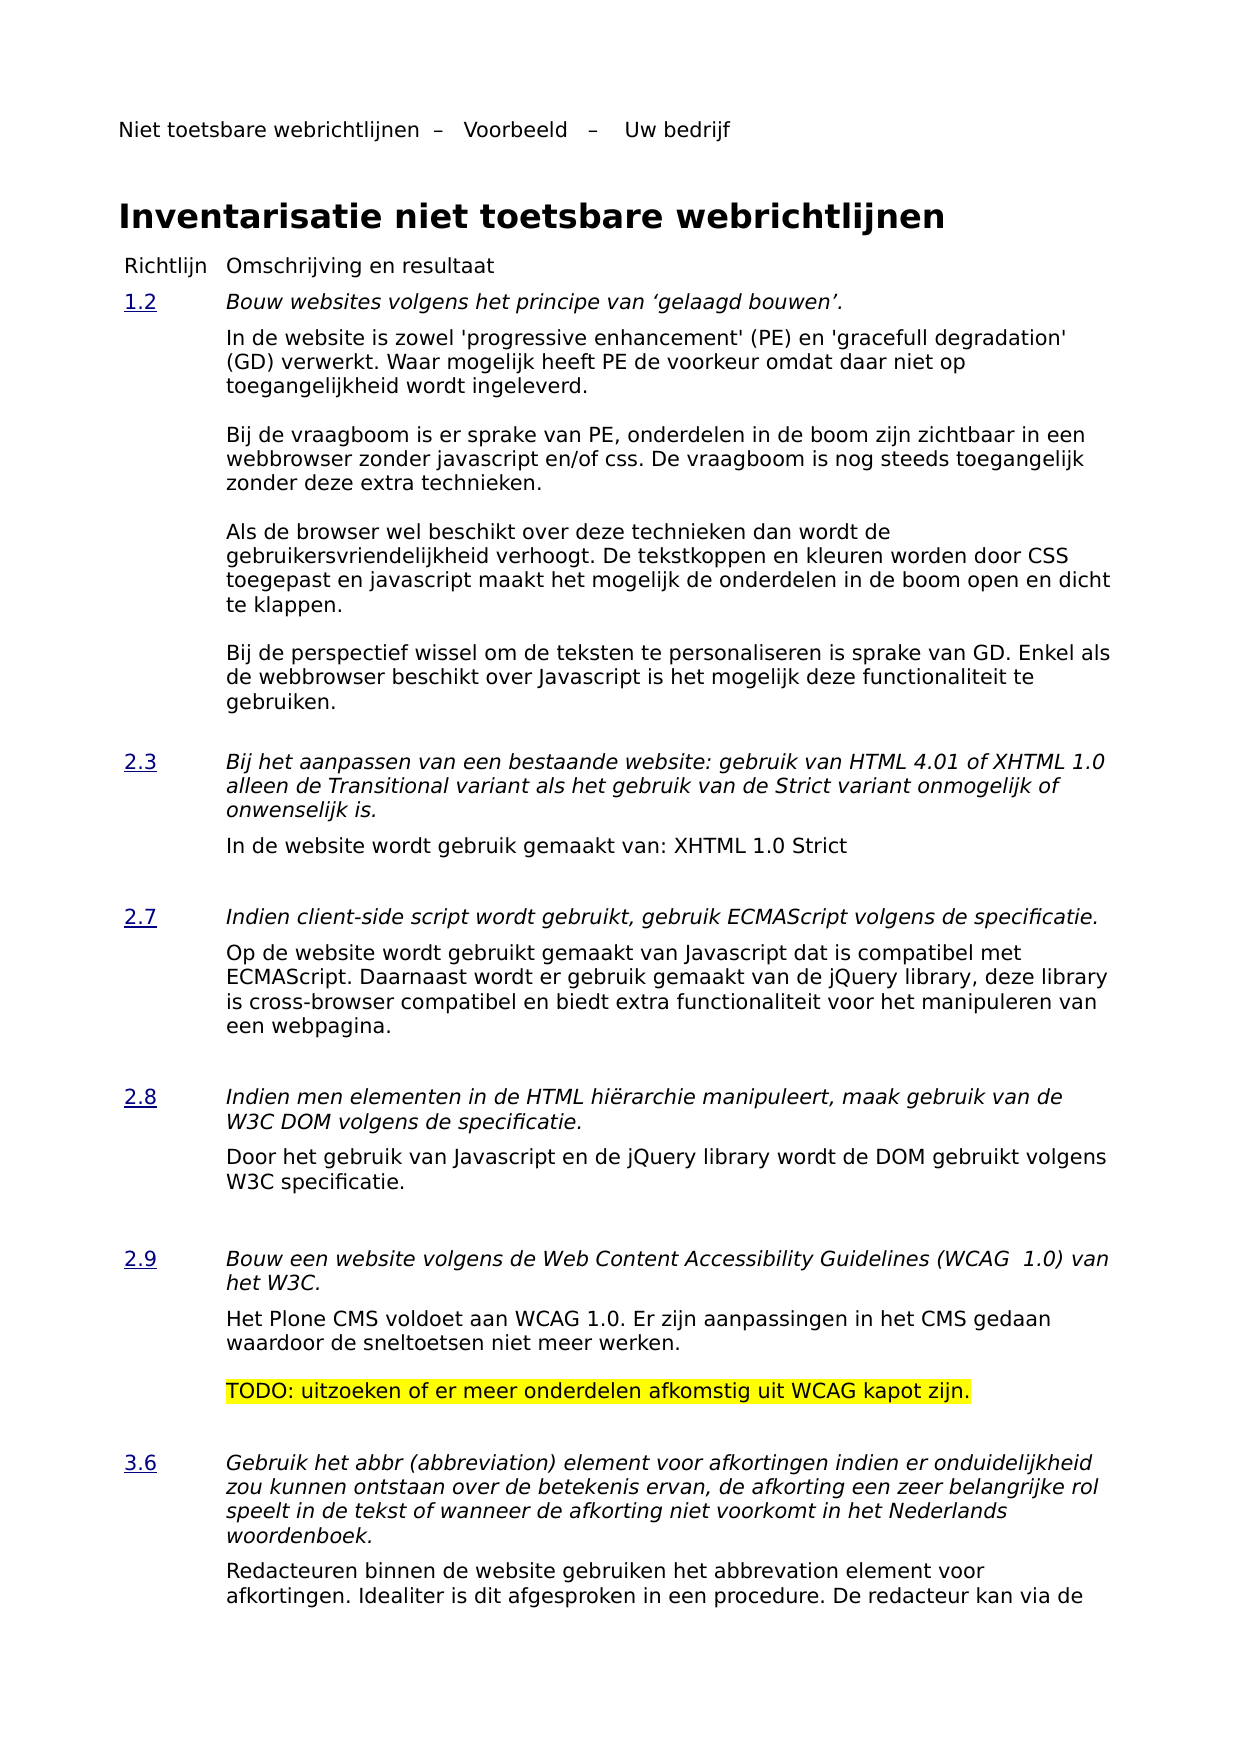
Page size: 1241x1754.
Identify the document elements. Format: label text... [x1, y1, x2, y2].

table_cell [118, 1301, 220, 1409]
table_cell Bouw een website volgens de Web Content Accessibility Guidelines (WCAG 1.0) van het W3C. [220, 1241, 1122, 1301]
table_cell Bij het aanpassen van een bestaande website: gebruik van HTML 4.01 of XHTML 1.0 alleen de Transitional variant als het gebruik van de Strict variant onmogelijk of onwenselijk is. [220, 744, 1122, 828]
table_cell Indien men elementen in de HTML hiërarchie manipuleert, maak gebruik van de W3C DOM volgens de specificatie. [220, 1080, 1122, 1140]
table_cell Gebruik het abbr (abbreviation) element voor afkortingen indien er onduidelijkheid zou kunnen ontstaan over de betekenis ervan, de afkorting een zeer belangrijke rol speelt in de tekst of wanneer de afkorting niet voorkomt in het Nederlands woordenboek. [220, 1445, 1122, 1554]
table_cell [220, 1044, 1122, 1080]
table_cell [220, 1205, 1122, 1241]
table_cell Op de website wordt gebruikt gemaakt van Javascript dat is compatibel met ECMAScript. Daarnaast wordt er gebruik gemaakt van de jQuery library, deze library is cross-browser compatibel en biedt extra functionaliteit voor het manipuleren van een webpagina. [220, 935, 1122, 1044]
table_cell 1.2 [118, 284, 220, 320]
table_cell [118, 864, 220, 900]
table_cell 3.6 [118, 1445, 220, 1554]
table_cell Bouw websites volgens het principe van ‘gelaagd bouwen’. [220, 284, 1122, 320]
table_cell [118, 1554, 220, 1614]
table_header Omschrijving en resultaat [220, 249, 1122, 284]
table_cell In de website wordt gebruik gemaakt van: XHTML 1.0 Strict [220, 828, 1122, 864]
subtitle Inventarisatie niet toetsbare webrichtlijnen [118, 197, 1122, 236]
table_cell Redacteuren binnen de website gebruiken het abbrevation element voor afkortingen. Idealiter is dit afgesproken in een procedure. De redacteur kan via de [220, 1554, 1122, 1614]
table_cell Door het gebruik van Javascript en de jQuery library wordt de DOM gebruikt volgens W3C specificatie. [220, 1140, 1122, 1205]
table_cell 2.9 [118, 1241, 220, 1301]
table_cell [118, 828, 220, 864]
table_cell Indien client-side script wordt gebruikt, gebruik ECMAScript volgens de specificatie. [220, 900, 1122, 935]
table_cell [118, 935, 220, 1044]
table_cell 2.3 [118, 744, 220, 828]
table_cell In de website is zowel 'progressive enhancement' (PE) en 'gracefull degradation' (GD) verwerkt. Waar mogelijk heeft PE de voorkeur omdat daar niet op toegangelijkheid wordt ingeleverd. Bij de vraagboom is er sprake van PE, onderdelen in de boom zijn zichtbaar in een webbrowser zonder javascript en/of css. De vraagboom is nog steeds toegangelijk zonder deze extra technieken. Als de browser wel beschikt over deze technieken dan wordt de gebruikersvriendelijkheid verhoogt. De tekstkoppen en kleuren worden door CSS toegepast en javascript maakt het mogelijk de onderdelen in de boom open en dicht te klappen. Bij de perspectief wissel om de teksten te personaliseren is sprake van GD. Enkel als de webbrowser beschikt over Javascript is het mogelijk deze functionaliteit te gebruiken. [220, 320, 1122, 744]
table_header Richtlijn [118, 249, 220, 284]
table_cell Het Plone CMS voldoet aan WCAG 1.0. Er zijn aanpassingen in het CMS gedaan waardoor de sneltoetsen niet meer werken. TODO: uitzoeken of er meer onderdelen afkomstig uit WCAG kapot zijn. [220, 1301, 1122, 1409]
table_cell 2.7 [118, 900, 220, 935]
table_cell [118, 1044, 220, 1080]
table_cell [118, 1140, 220, 1205]
table_cell [118, 1205, 220, 1241]
table_cell [118, 1409, 220, 1445]
table_cell [220, 1409, 1122, 1445]
table_cell [220, 864, 1122, 900]
table_cell [118, 320, 220, 744]
table_cell 2.8 [118, 1080, 220, 1140]
